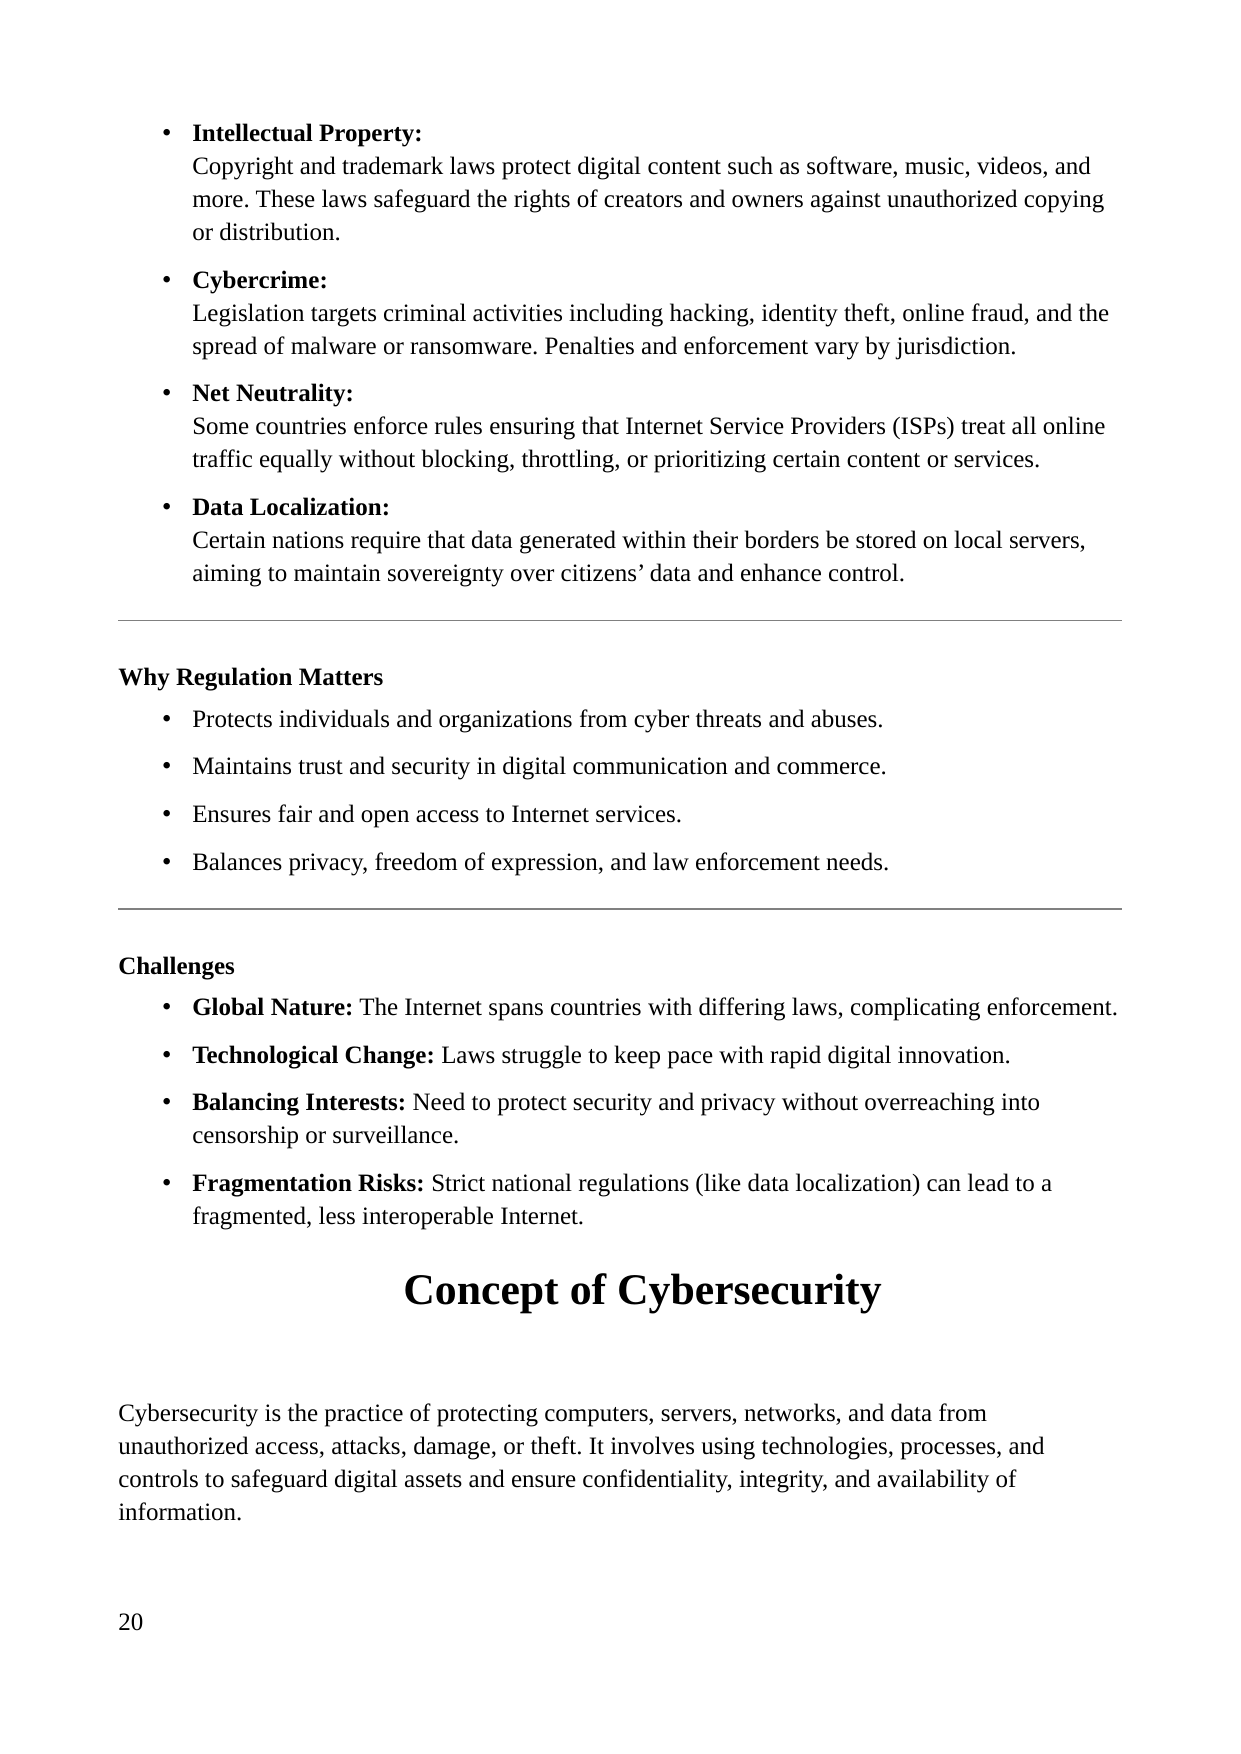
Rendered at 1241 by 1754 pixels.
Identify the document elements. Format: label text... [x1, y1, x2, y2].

subtitle 🔐 Concept of Cybersecurity [118, 1263, 1122, 1313]
list Net Neutrality: Some countries enforce rules ensuring that Internet Service Providers (ISPs) treat all online traffic equally without blocking, throttling, or prioritizing certain content or services. [162, 378, 1122, 473]
list Intellectual Property: Copyright and trademark laws protect digital content such as software, music, videos, and more. These laws safeguard the rights of creators and owners against unauthorized copying or distribution. [162, 118, 1122, 246]
subtitle Challenges [118, 951, 1122, 980]
list Balances privacy, freedom of expression, and law enforcement needs. [162, 847, 1122, 875]
list Global Nature: The Internet spans countries with differing laws, complicating enforcement. [162, 992, 1122, 1021]
text Cybersecurity is the practice of protecting computers, servers, networks, and data from unauthorized access, attacks, damage, or theft. It involves using technologies, processes, and controls to safeguard digital assets and ensure confidentiality, integrity, and availability of information. [118, 1398, 1122, 1526]
list Cybercrime: Legislation targets criminal activities including hacking, identity theft, online fraud, and the spread of malware or ransomware. Penalties and enforcement vary by jurisdiction. [162, 265, 1122, 359]
list Maintains trust and security in digital communication and commerce. [162, 751, 1122, 780]
list Technological Change: Laws struggle to keep pace with rapid digital innovation. [162, 1040, 1122, 1068]
list Fragmentation Risks: Strict national regulations (like data localization) can lead to a fragmented, less interoperable Internet. [162, 1168, 1122, 1230]
list Protects individuals and organizations from cyber threats and abuses. [162, 704, 1122, 732]
list Data Localization: Certain nations require that data generated within their borders be stored on local servers, aiming to maintain sovereignty over citizens’ data and enhance control. [162, 492, 1122, 587]
list Balancing Interests: Need to protect security and privacy without overreaching into censorship or surveillance. [162, 1087, 1122, 1149]
list Ensures fair and open access to Internet services. [162, 799, 1122, 828]
subtitle Why Regulation Matters [118, 662, 1122, 691]
